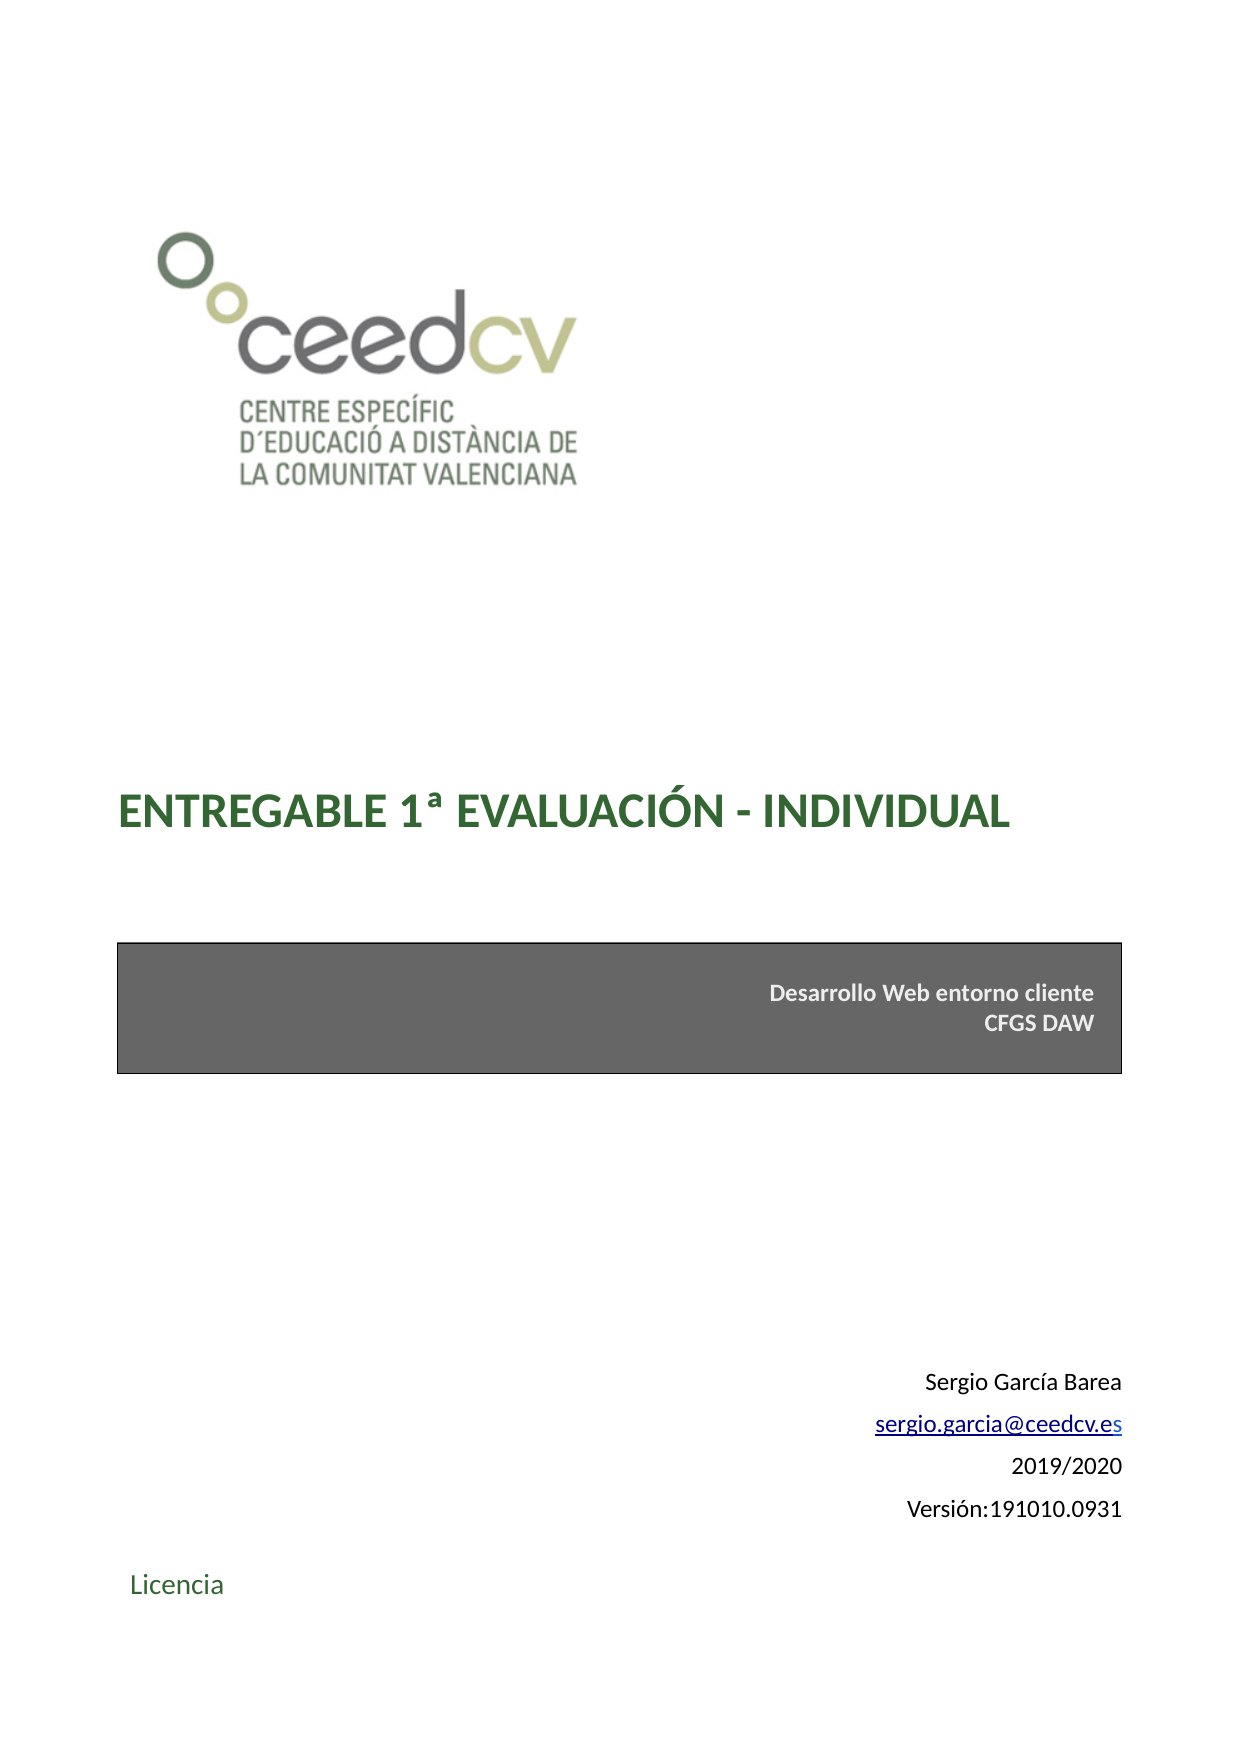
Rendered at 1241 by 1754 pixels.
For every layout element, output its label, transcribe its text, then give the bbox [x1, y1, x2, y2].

text sergio.garcia@ceedcv.es [231, 1408, 1122, 1438]
text 2019/2020 [118, 1450, 1122, 1481]
text CFGS DAW [121, 1007, 1094, 1038]
text Sergio García Barea [231, 1366, 1122, 1396]
text Licencia [118, 1566, 1122, 1601]
text Versión:191010.0923 [118, 1493, 1122, 1523]
text Entregable 1ª Evaluación - Individual [118, 779, 1122, 840]
text Desarrollo Web entorno cliente [121, 977, 1094, 1007]
picture [118, 204, 681, 514]
